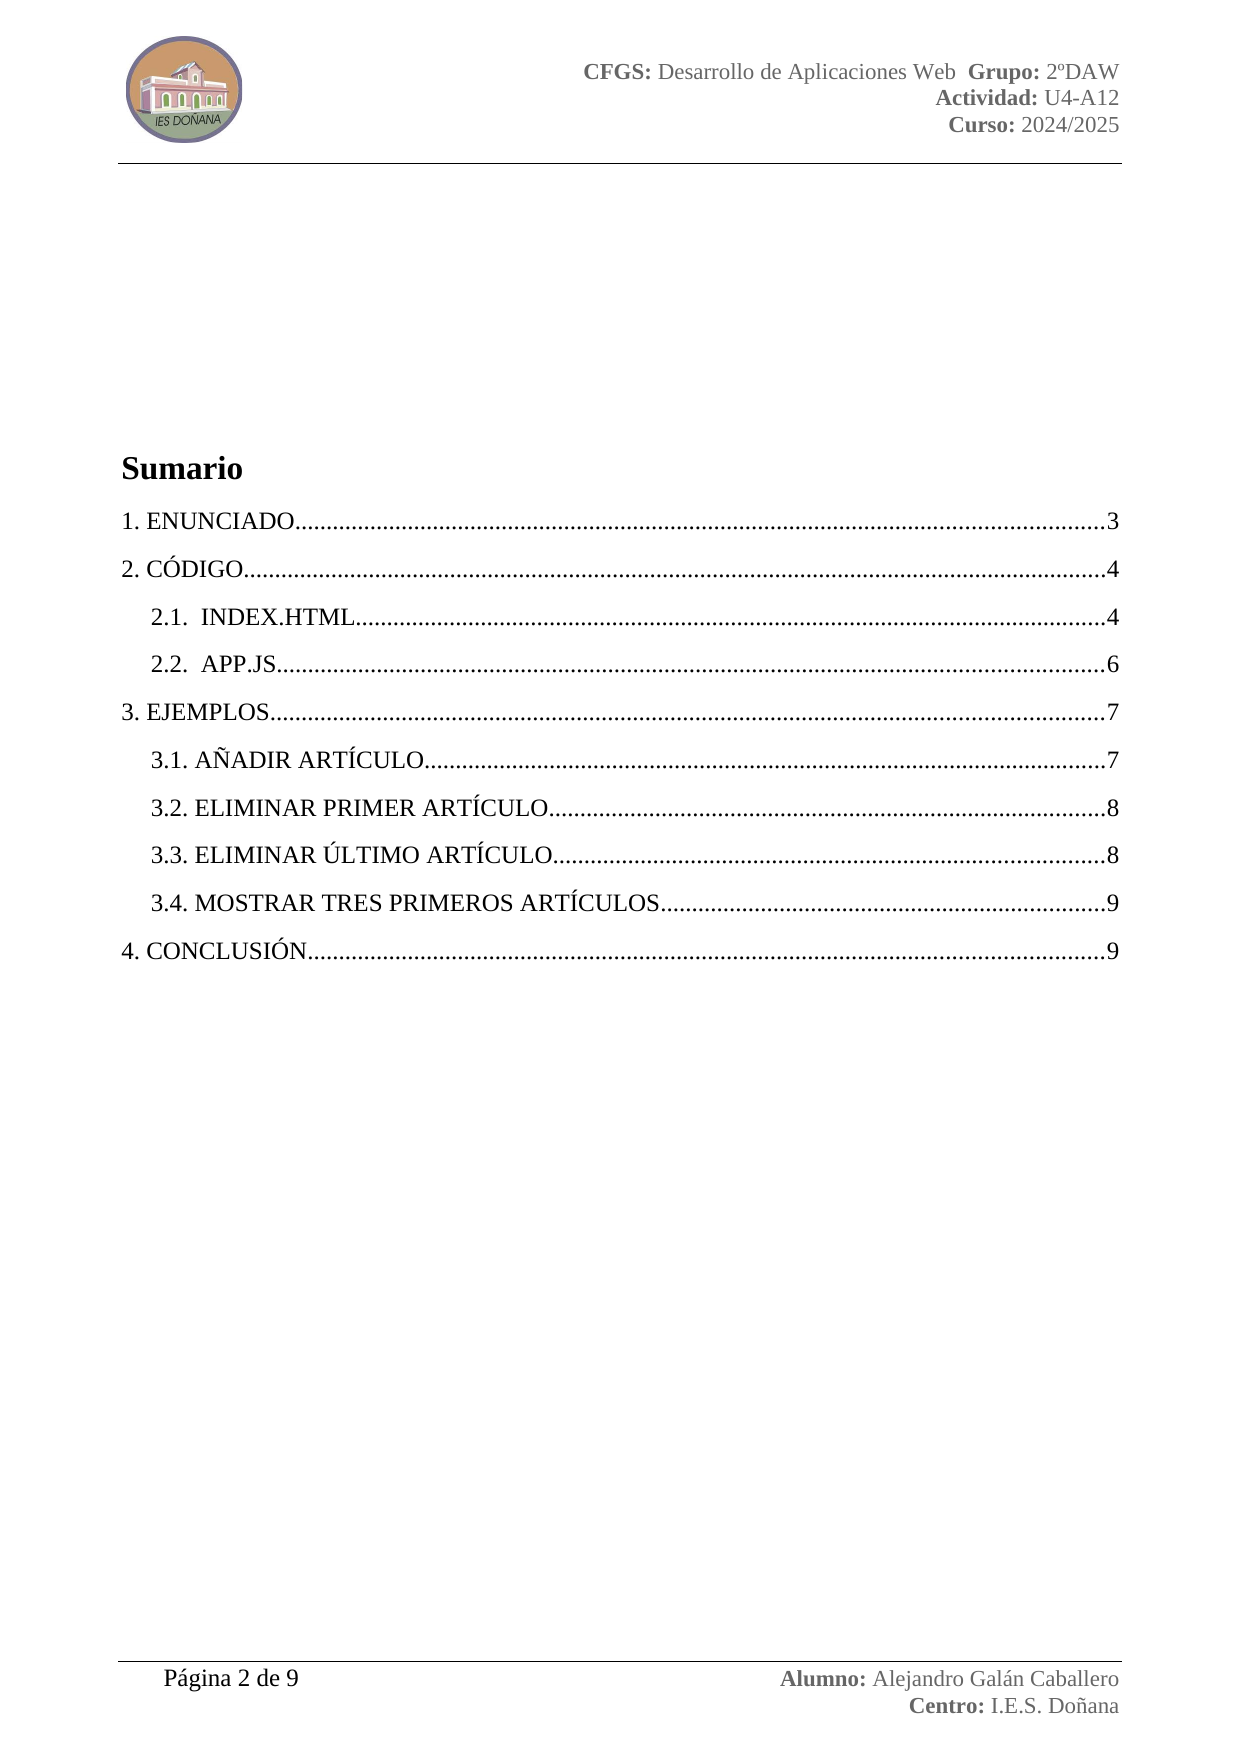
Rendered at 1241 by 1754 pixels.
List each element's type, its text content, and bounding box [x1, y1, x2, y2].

text 2.2. APP.JS 6 [151, 649, 1119, 678]
text 3.1. AÑADIR ARTÍCULO 7 [151, 745, 1119, 774]
text 2.1. INDEX.HTML 4 [151, 602, 1119, 631]
text 3.4. MOSTRAR TRES PRIMEROS ARTÍCULOS 9 [151, 888, 1119, 917]
picture [126, 36, 243, 143]
text 3.2. ELIMINAR PRIMER ARTÍCULO 8 [151, 793, 1119, 821]
text 3. EJEMPLOS 7 [121, 697, 1119, 726]
subtitle Sumario [121, 448, 1119, 487]
text 1. ENUNCIADO 3 [121, 506, 1119, 535]
text 3.3. ELIMINAR ÚLTIMO ARTÍCULO 8 [151, 840, 1119, 869]
text 4. CONCLUSIÓN 9 [121, 936, 1119, 964]
text 2. CÓDIGO 4 [121, 554, 1119, 583]
